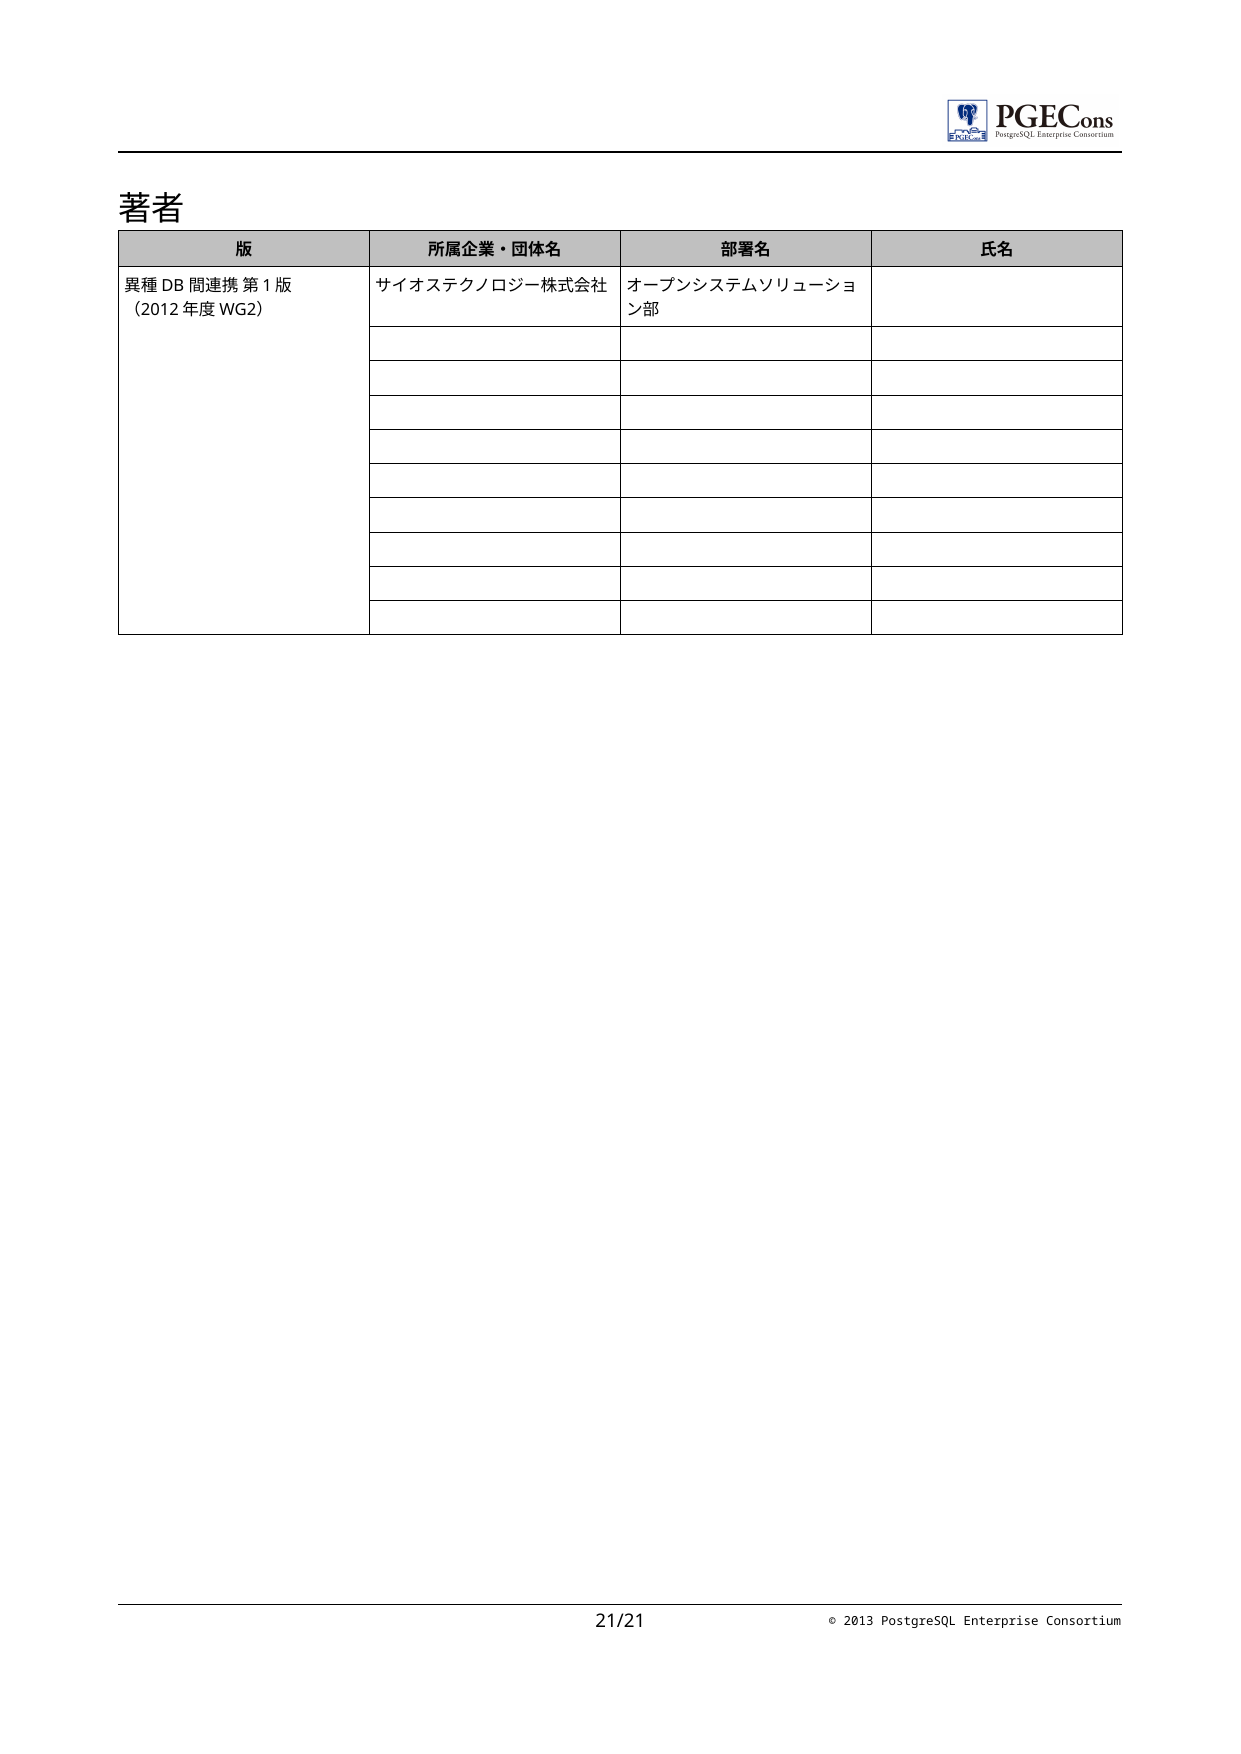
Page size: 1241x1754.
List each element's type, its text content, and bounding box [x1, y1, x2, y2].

table_cell [872, 396, 1122, 429]
table_cell [872, 498, 1122, 532]
table_cell [621, 396, 871, 429]
table_cell [621, 464, 871, 497]
table_cell [370, 396, 620, 429]
table_cell [872, 361, 1122, 394]
table_cell [370, 498, 620, 532]
table_cell [621, 430, 871, 463]
table_cell [872, 327, 1122, 360]
table_cell 異種 DB 間連携 第1版 （2012年度 WG2） [119, 267, 369, 634]
table_cell [621, 498, 871, 532]
table_cell [872, 567, 1122, 600]
table_cell [621, 533, 871, 566]
table_cell [872, 430, 1122, 463]
picture [941, 94, 1119, 147]
table_cell [370, 430, 620, 463]
table_header 所属企業・団体名 [370, 231, 620, 266]
table_cell [621, 601, 871, 634]
table_cell [370, 567, 620, 600]
table_cell [370, 361, 620, 394]
table_cell [370, 327, 620, 360]
table_header 版 [119, 231, 369, 266]
table_cell [872, 601, 1122, 634]
table_cell [621, 327, 871, 360]
table_cell [872, 267, 1122, 326]
table_cell [370, 601, 620, 634]
table_cell オープンシステムソリューション部 [621, 267, 871, 326]
text 著者 [118, 182, 1122, 230]
table_cell サイオステクノロジー株式会社 [370, 267, 620, 326]
table_cell [370, 533, 620, 566]
table_header 部署名 [621, 231, 871, 266]
table_cell [621, 567, 871, 600]
table_cell [872, 533, 1122, 566]
table_cell [621, 361, 871, 394]
table_header 氏名 [872, 231, 1122, 266]
table_cell [872, 464, 1122, 497]
table_cell [370, 464, 620, 497]
